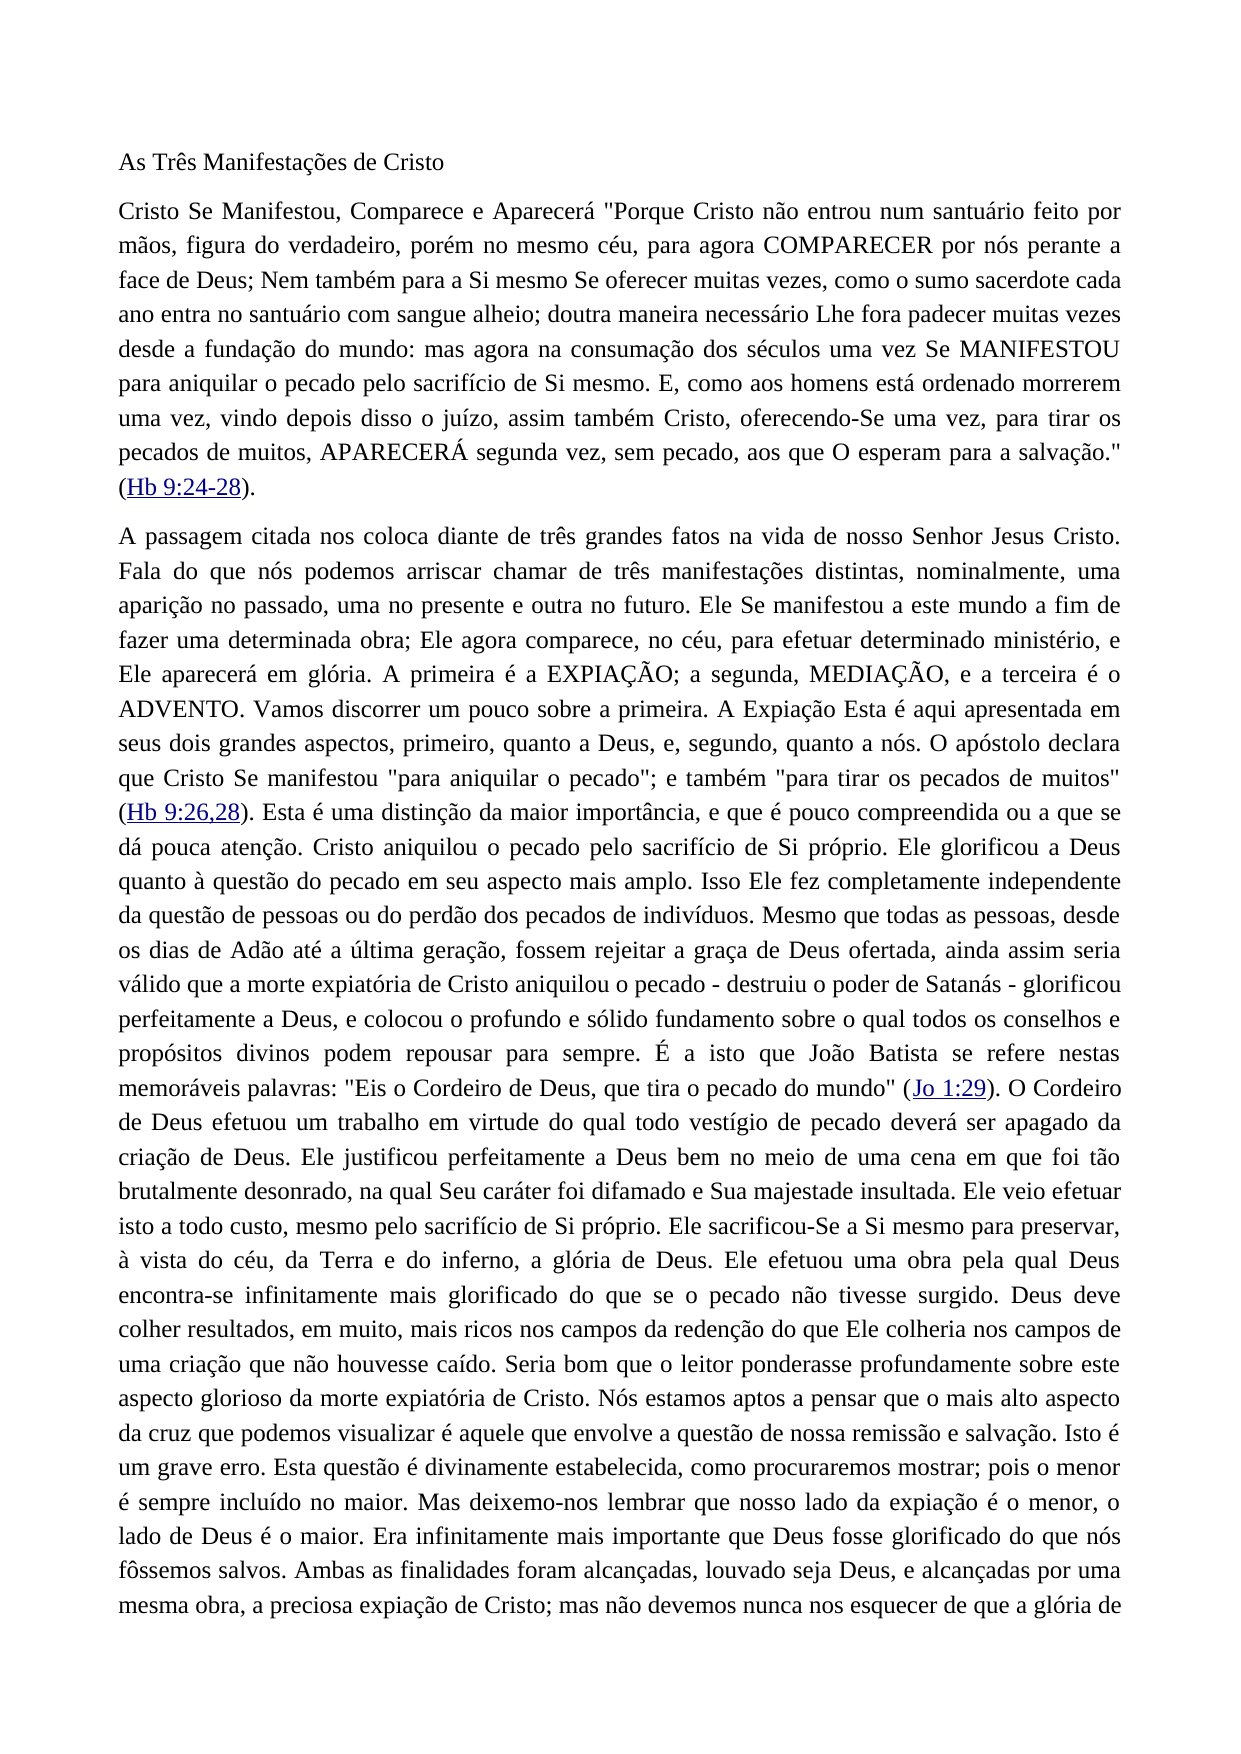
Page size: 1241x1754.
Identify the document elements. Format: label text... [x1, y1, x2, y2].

text A passagem citada nos coloca diante de três grandes fatos na vida de nosso Senhor Jesus Cristo. Fala do que nós podemos arriscar chamar de três manifestações distintas, nominalmente, uma aparição no passado, uma no presente e outra no futuro. Ele Se manifestou a este mundo a fim de fazer uma determinada obra; Ele agora comparece, no céu, para efetuar determinado ministério, e Ele aparecerá em glória. A primeira é a EXPIAÇÃO; a segunda, MEDIAÇÃO, e a terceira é o ADVENTO. Vamos discorrer um pouco sobre a primeira. A Expiação Esta é aqui apresentada em seus dois grandes aspectos, primeiro, quanto a Deus, e, segundo, quanto a nós. O apóstolo declara que Cristo Se manifestou "para aniquilar o pecado"; e também "para tirar os pecados de muitos" (Hb 9:26,28). Esta é uma distinção da maior importância, e que é pouco compreendida ou a que se dá pouca atenção. Cristo aniquilou o pecado pelo sacrifício de Si próprio. Ele glorificou a Deus quanto à questão do pecado em seu aspecto mais amplo. Isso Ele fez completamente independente da questão de pessoas ou do perdão dos pecados de indivíduos. Mesmo que todas as pessoas, desde os dias de Adão até a última geração, fossem rejeitar a graça de Deus ofertada, ainda assim seria válido que a morte expiatória de Cristo aniquilou o pecado - destruiu o poder de Satanás - glorificou perfeitamente a Deus, e colocou o profundo e sólido fundamento sobre o qual todos os conselhos e propósitos divinos podem repousar para sempre. É a isto que João Batista se refere nestas memoráveis palavras: "Eis o Cordeiro de Deus, que tira o pecado do mundo" (Jo 1:29). O Cordeiro de Deus efetuou um trabalho em virtude do qual todo vestígio de pecado deverá ser apagado da criação de Deus. Ele justificou perfeitamente a Deus bem no meio de uma cena em que foi tão brutalmente desonrado, na qual Seu caráter foi difamado e Sua majestade insultada. Ele veio efetuar isto a todo custo, mesmo pelo sacrifício de Si próprio. Ele sacrificou-Se a Si mesmo para preservar, à vista do céu, da Terra e do inferno, a glória de Deus. Ele efetuou uma obra pela qual Deus encontra-se infinitamente mais glorificado do que se o pecado não tivesse surgido. Deus deve colher resultados, em muito, mais ricos nos campos da redenção do que Ele colheria nos campos de uma criação que não houvesse caído. Seria bom que o leitor ponderasse profundamente sobre este aspecto glorioso da morte expiatória de Cristo. Nós estamos aptos a pensar que o mais alto aspecto da cruz que podemos visualizar é aquele que envolve a questão de nossa remissão e salvação. Isto é um grave erro. Esta questão é divinamente estabelecida, como procuraremos mostrar; pois o menor é sempre incluído no maior. Mas deixemo-nos lembrar que nosso lado da expiação é o menor, o lado de Deus é o maior. Era infinitamente mais importante que Deus fosse glorificado do que nós fôssemos salvos. Ambas as finalidades foram alcançadas, louvado seja Deus, e alcançadas por uma mesma obra, a preciosa expiação de Cristo; mas não devemos nunca nos esquecer de que a glória de [118, 521, 1122, 1619]
text Cristo Se Manifestou, Comparece e Aparecerá "Porque Cristo não entrou num santuário feito por mãos, figura do verdadeiro, porém no mesmo céu, para agora COMPARECER por nós perante a face de Deus; Nem também para a Si mesmo Se oferecer muitas vezes, como o sumo sacerdote cada ano entra no santuário com sangue alheio; doutra maneira necessário Lhe fora padecer muitas vezes desde a fundação do mundo: mas agora na consumação dos séculos uma vez Se MANIFESTOU para aniquilar o pecado pelo sacrifício de Si mesmo. E, como aos homens está ordenado morrerem uma vez, vindo depois disso o juízo, assim também Cristo, oferecendo-Se uma vez, para tirar os pecados de muitos, APARECERÁ segunda vez, sem pecado, aos que O esperam para a salvação." (Hb 9:24-28). [118, 196, 1122, 501]
text As Três Manifestações de Cristo [118, 147, 1122, 176]
